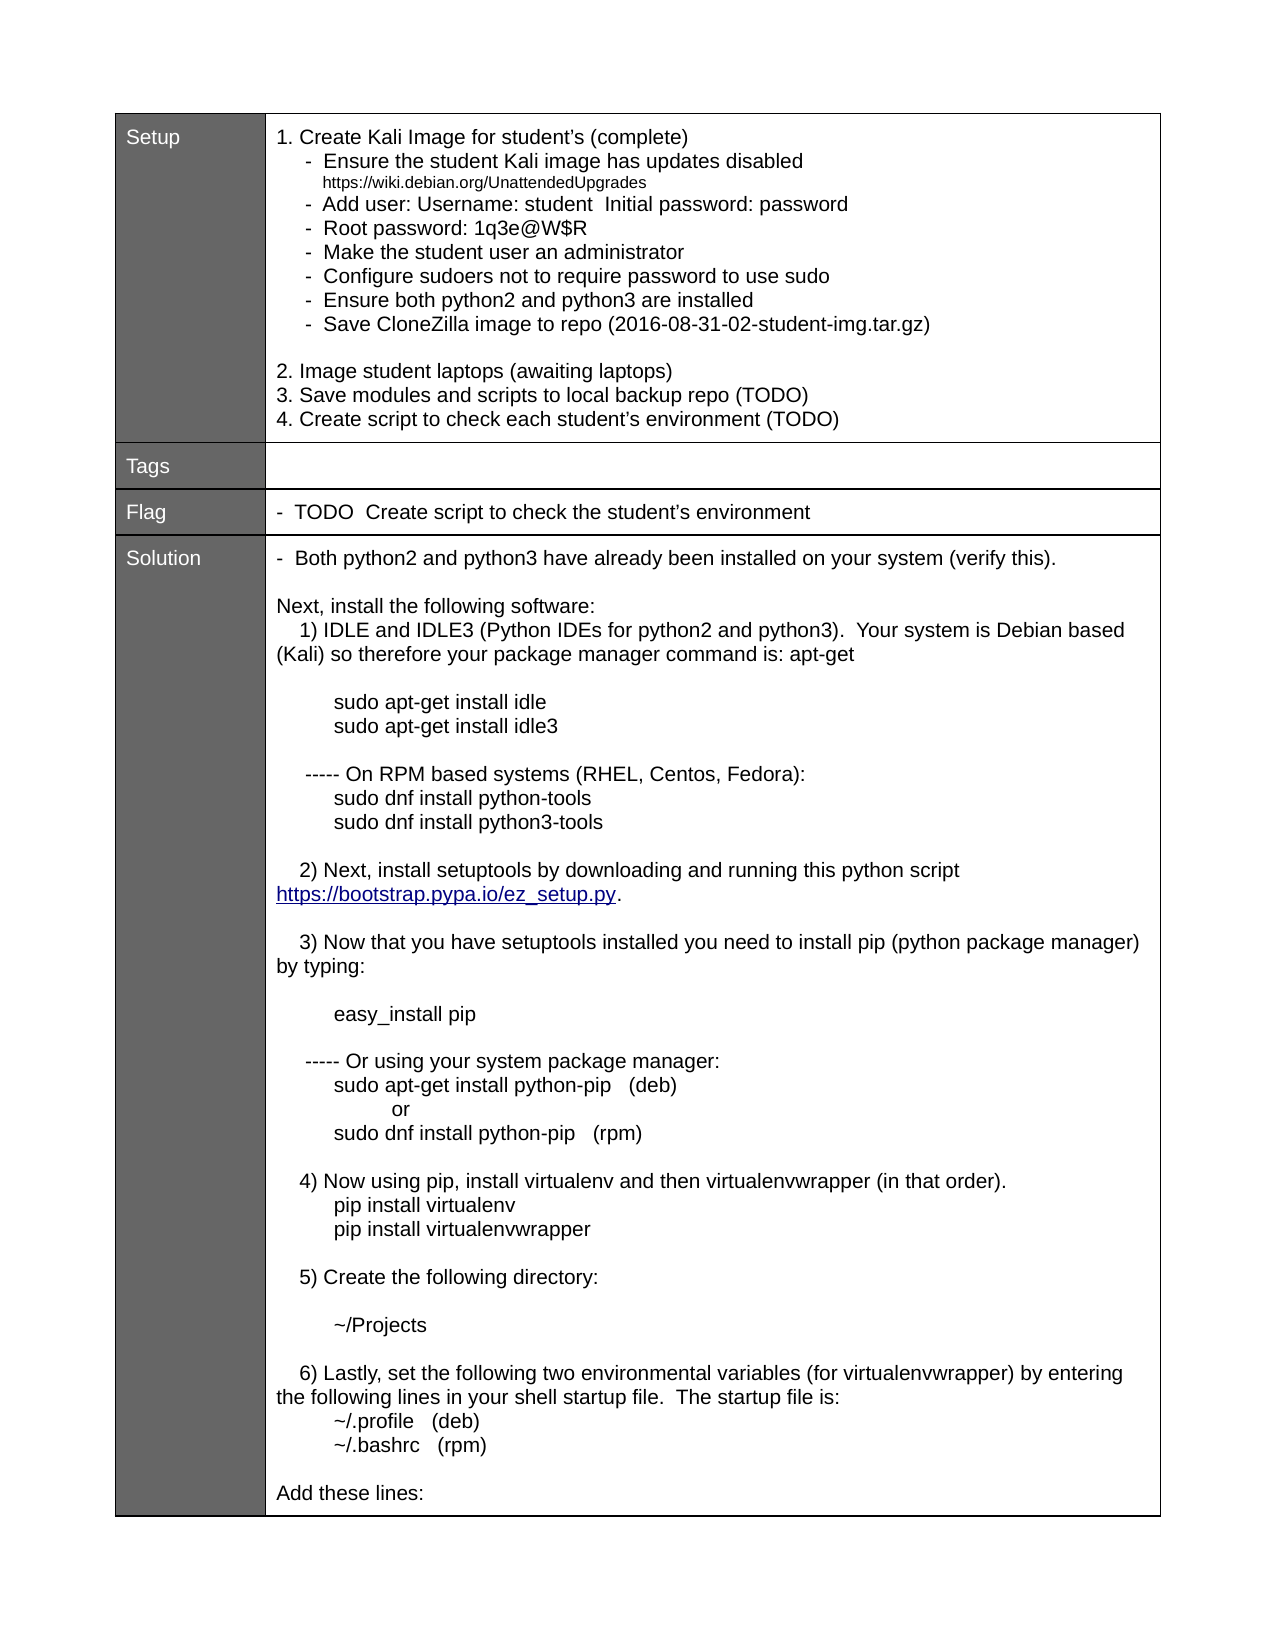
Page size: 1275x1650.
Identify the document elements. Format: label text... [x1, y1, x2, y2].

table_cell Tags [116, 443, 265, 488]
table_cell - Both python2 and python3 have already been installed on your system (verify this). Next, install the following software: 1) IDLE and IDLE3 (Python IDEs for python2 and python3). Your system is Debian based (Kali) so therefore your package manager command is: apt-get sudo apt-get install idle sudo apt-get install idle3 ----- On RPM based systems (RHEL, Centos, Fedora): sudo dnf install python-tools sudo dnf install python3-tools 2) Next, install setuptools by downloading and running this python script https://bootstrap.pypa.io/ez_setup.py. 3) Now that you have setuptools installed you need to install pip (python package manager) by typing: easy_install pip ----- Or using your system package manager: sudo apt-get install python-pip (deb) or sudo dnf install python-pip (rpm) 4) Now using pip, install virtualenv and then virtualenvwrapper (in that order). pip install virtualenv pip install virtualenvwrapper 5) Create the following directory: ~/Projects 6) Lastly, set the following two environmental variables (for virtualenvwrapper) by entering the following lines in your shell startup file. The startup file is: ~/.profile (deb) ~/.bashrc (rpm) Add these lines: [266, 536, 1160, 1515]
table_cell - TODO Create script to check the student’s environment [266, 490, 1160, 534]
table_cell 1. Create Kali Image for student’s (complete) - Ensure the student Kali image has updates disabled https://wiki.debian.org/UnattendedUpgrades - Add user: Username: student Initial password: password - Root password: 1q3e@W$R - Make the student user an administrator - Configure sudoers not to require password to use sudo - Ensure both python2 and python3 are installed - Save CloneZilla image to repo (2016-08-31-02-student-img.tar.gz) 2. Image student laptops (awaiting laptops) 3. Save modules and scripts to local backup repo (TODO) 4. Create script to check each student’s environment (TODO) [266, 114, 1160, 442]
table_cell Flag [116, 490, 265, 534]
table_cell Solution [116, 536, 265, 1515]
table_cell Setup [116, 114, 265, 442]
table_cell [266, 443, 1160, 488]
